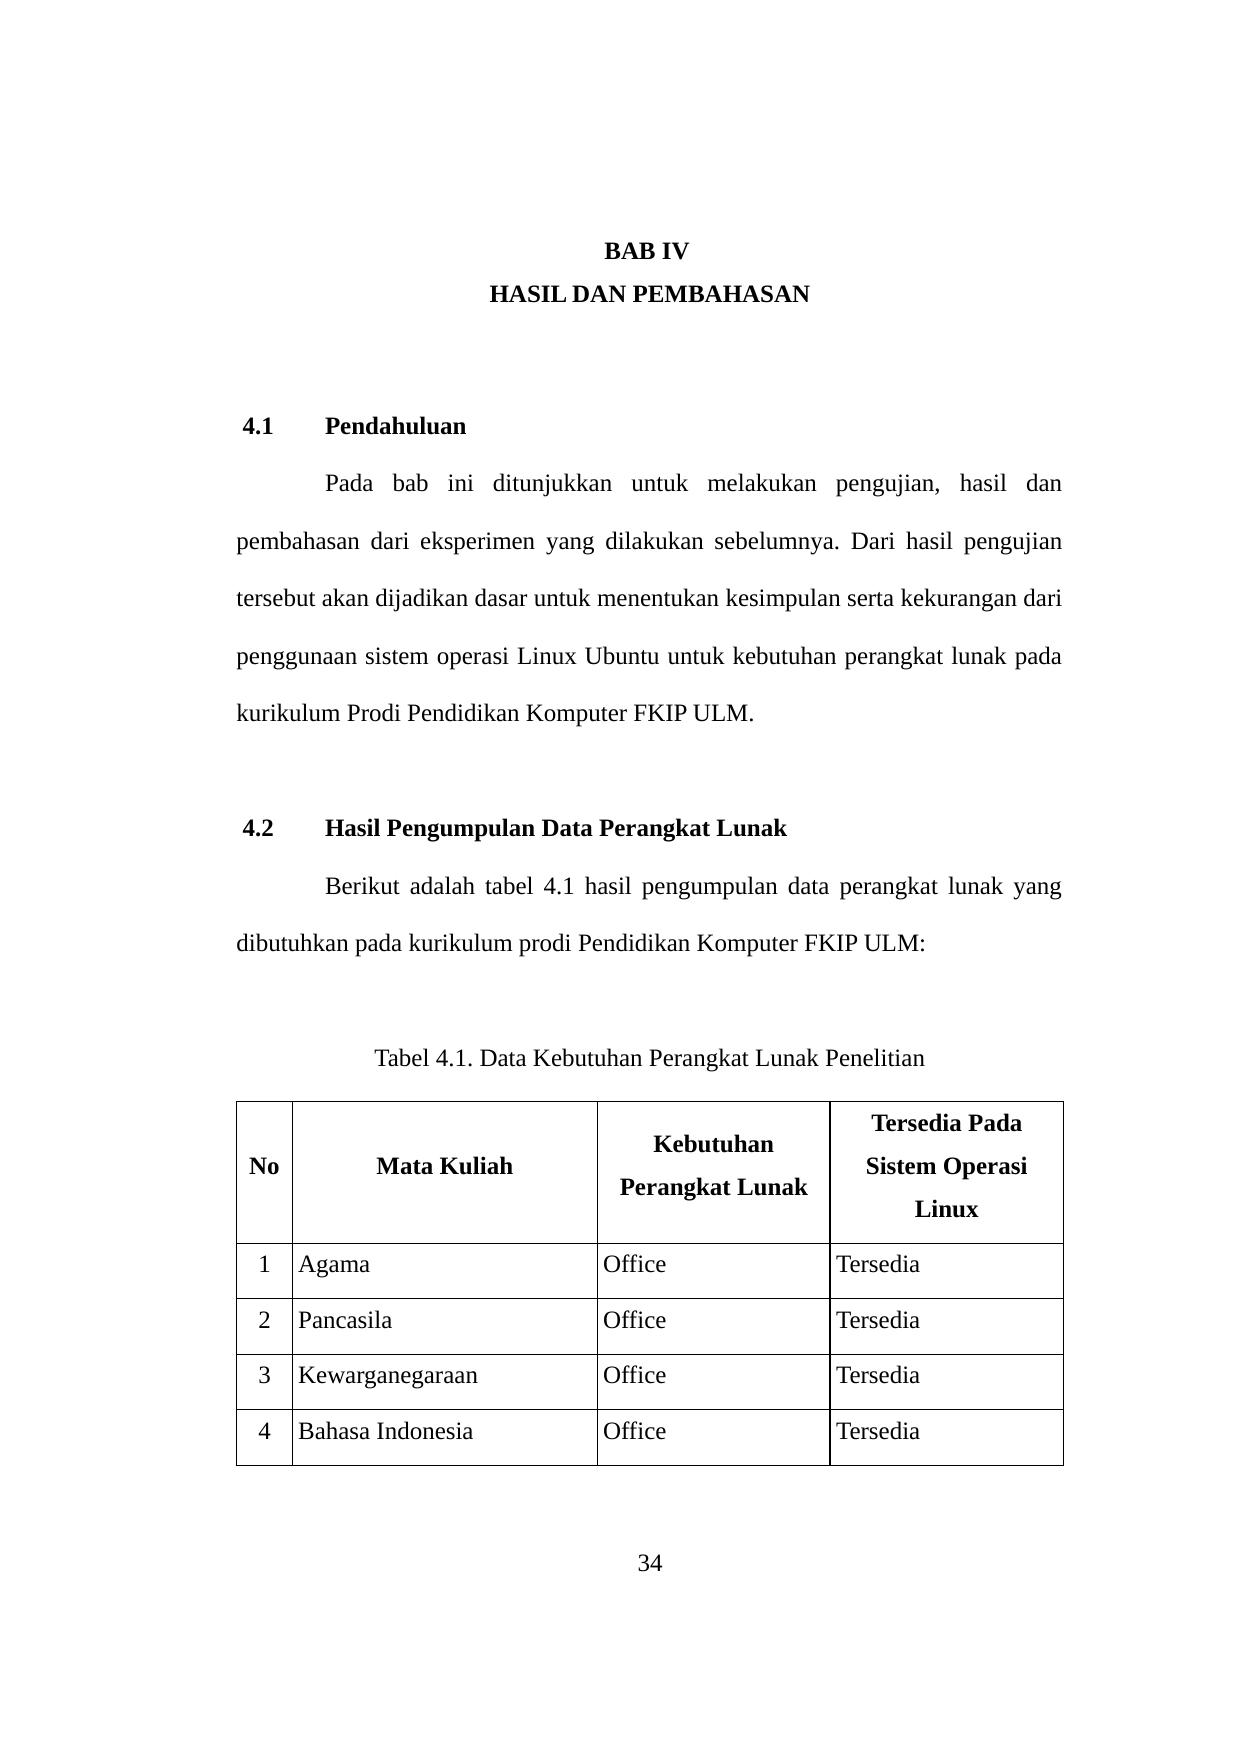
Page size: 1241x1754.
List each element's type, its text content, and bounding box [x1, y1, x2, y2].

table_header Tersedia Pada Sistem Operasi Linux [831, 1102, 1063, 1243]
table_cell Tersedia [831, 1244, 1063, 1298]
table_cell Office [598, 1410, 829, 1465]
table_cell Pancasila [293, 1299, 597, 1354]
table_cell Kewarganegaraan [293, 1355, 597, 1409]
table_cell Agama [293, 1244, 597, 1298]
table_cell 2 [237, 1299, 292, 1354]
subtitle Pendahuluan [236, 411, 1063, 440]
table_cell Office [598, 1355, 829, 1409]
table_cell 3 [237, 1355, 292, 1409]
subtitle Hasil dan Pembahasan [236, 236, 1063, 308]
table_cell Office [598, 1299, 829, 1354]
subtitle Hasil Pengumpulan Data Perangkat Lunak [236, 813, 1063, 842]
table_cell Tersedia [831, 1299, 1063, 1354]
text Tabel 4.1. Data kebutuhan Perangkat Lunak penelitian [236, 1043, 1063, 1072]
table_cell Office [598, 1244, 829, 1298]
text Pada bab ini ditunjukkan untuk melakukan pengujian, hasil dan pembahasan dari eksperimen yang dilakukan sebelumnya. Dari hasil pengujian tersebut akan dijadikan dasar untuk menentukan kesimpulan serta kekurangan dari penggunaan sistem operasi Linux Ubuntu untuk kebutuhan perangkat lunak pada kurikulum Prodi Pendidikan Komputer FKIP ULM. [236, 468, 1063, 727]
text Berikut adalah tabel 4.1 hasil pengumpulan data perangkat lunak yang dibutuhkan pada kurikulum prodi Pendidikan Komputer FKIP ULM: [236, 871, 1063, 957]
table_header Kebutuhan Perangkat Lunak [598, 1102, 829, 1243]
table_cell Bahasa Indonesia [293, 1410, 597, 1465]
table_cell Tersedia [831, 1410, 1063, 1465]
table_header Mata Kuliah [293, 1102, 597, 1243]
table_header No [237, 1102, 292, 1243]
table_cell Tersedia [831, 1355, 1063, 1409]
table_cell 1 [237, 1244, 292, 1298]
table_cell 4 [237, 1410, 292, 1465]
